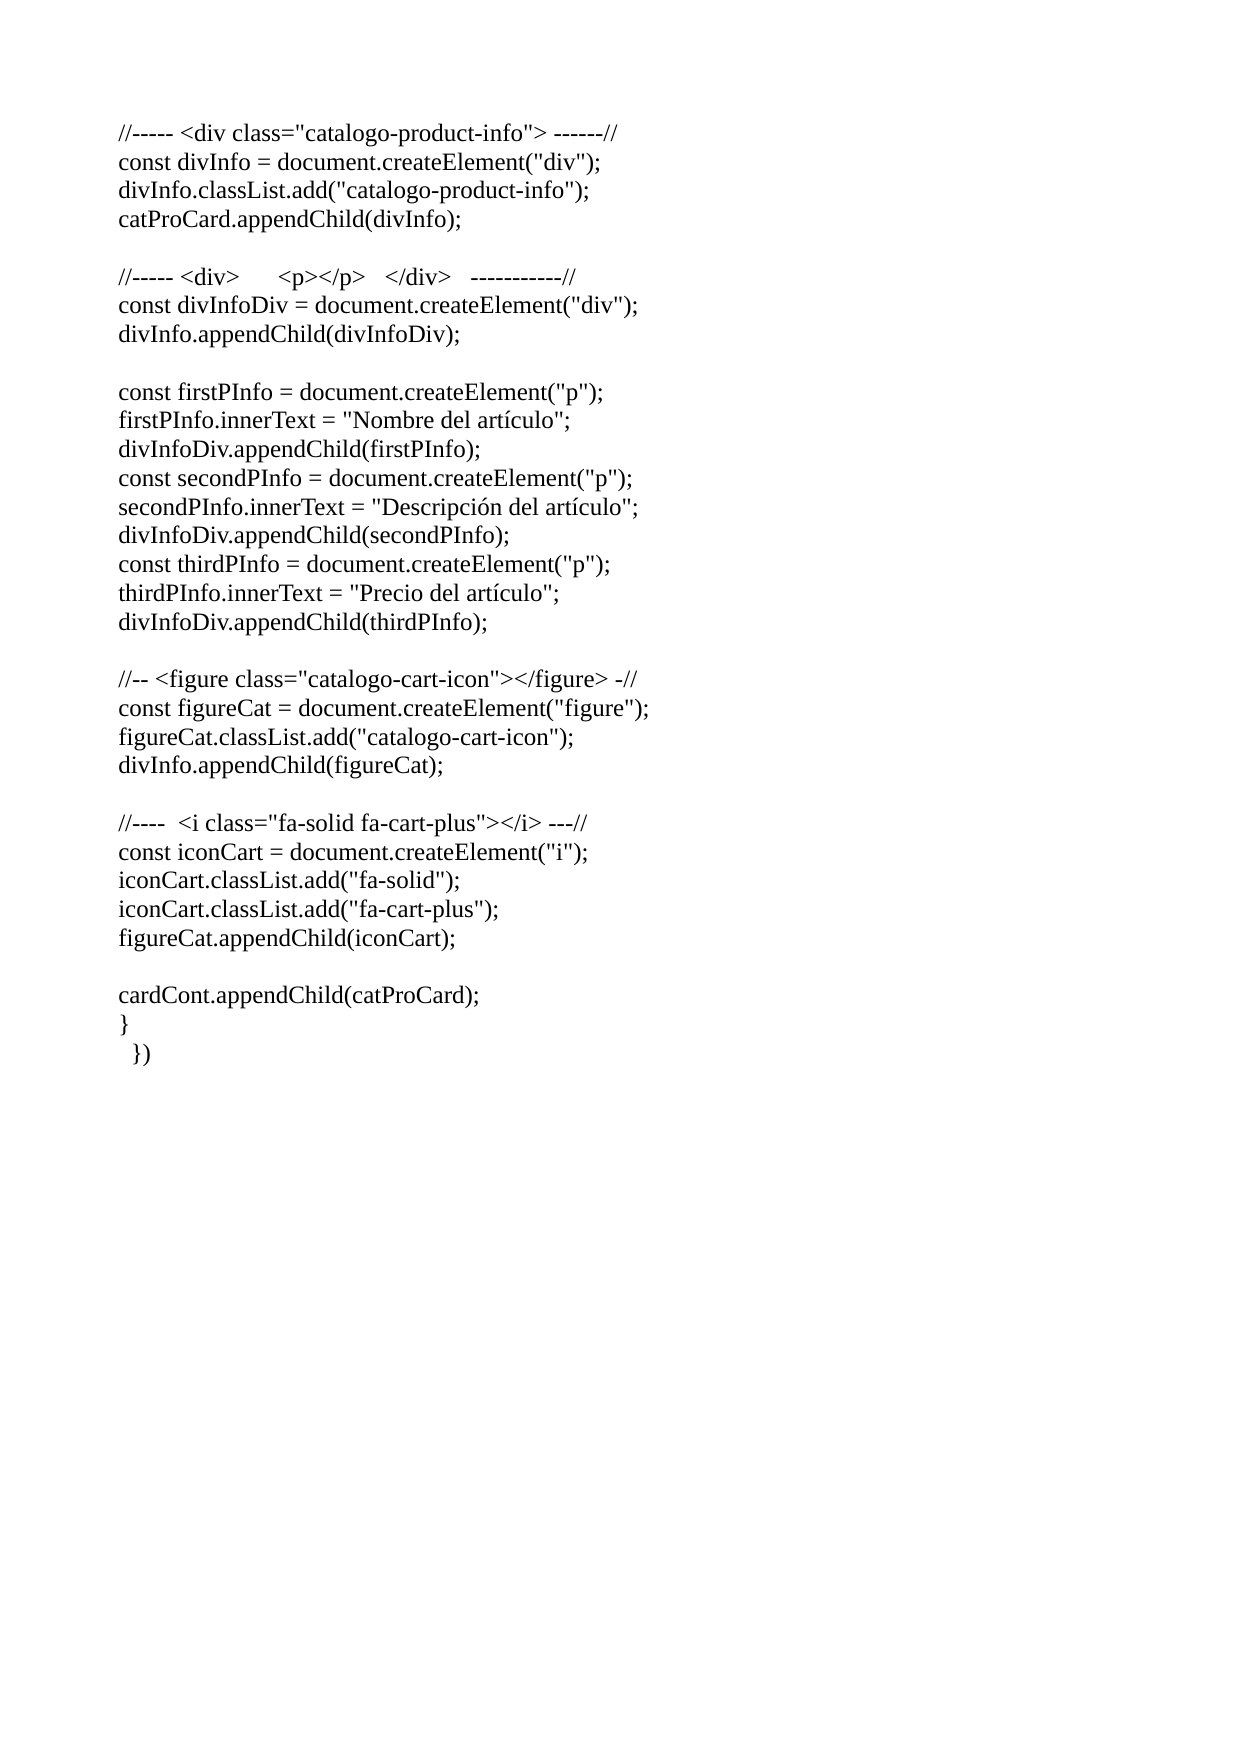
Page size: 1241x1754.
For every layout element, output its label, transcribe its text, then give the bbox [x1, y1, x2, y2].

text cardCont.appendChild(catProCard); [118, 981, 1122, 1009]
text }) [118, 1038, 1122, 1067]
text const firstPInfo = document.createElement("p"); [118, 377, 1122, 406]
text //-- <figure class="catalogo-cart-icon"></figure> -// [118, 664, 1122, 693]
text divInfo.classList.add("catalogo-product-info"); [118, 176, 1122, 204]
text divInfoDiv.appendChild(thirdPInfo); [118, 607, 1122, 636]
text const figureCat = document.createElement("figure"); [118, 693, 1122, 722]
text thirdPInfo.innerText = "Precio del artículo"; [118, 578, 1122, 607]
text secondPInfo.innerText = "Descripción del artículo"; [118, 492, 1122, 521]
text divInfo.appendChild(divInfoDiv); [118, 319, 1122, 348]
text const iconCart = document.createElement("i"); [118, 837, 1122, 866]
text figureCat.appendChild(iconCart); [118, 923, 1122, 952]
text divInfoDiv.appendChild(secondPInfo); [118, 521, 1122, 549]
text const divInfoDiv = document.createElement("div"); [118, 291, 1122, 319]
text figureCat.classList.add("catalogo-cart-icon"); [118, 722, 1122, 751]
text divInfo.appendChild(figureCat); [118, 751, 1122, 779]
text divInfoDiv.appendChild(firstPInfo); [118, 434, 1122, 463]
text iconCart.classList.add("fa-solid"); [118, 866, 1122, 894]
text //----- <div class="catalogo-product-info"> ------// [118, 118, 1122, 147]
text const secondPInfo = document.createElement("p"); [118, 463, 1122, 492]
text const thirdPInfo = document.createElement("p"); [118, 549, 1122, 578]
text } [118, 1009, 1122, 1038]
text iconCart.classList.add("fa-cart-plus"); [118, 894, 1122, 923]
text //----- <div> <p></p> </div> -----------// [118, 262, 1122, 291]
text firstPInfo.innerText = "Nombre del artículo"; [118, 406, 1122, 434]
text const divInfo = document.createElement("div"); [118, 147, 1122, 176]
text //---- <i class="fa-solid fa-cart-plus"></i> ---// [118, 808, 1122, 837]
text catProCard.appendChild(divInfo); [118, 204, 1122, 233]
